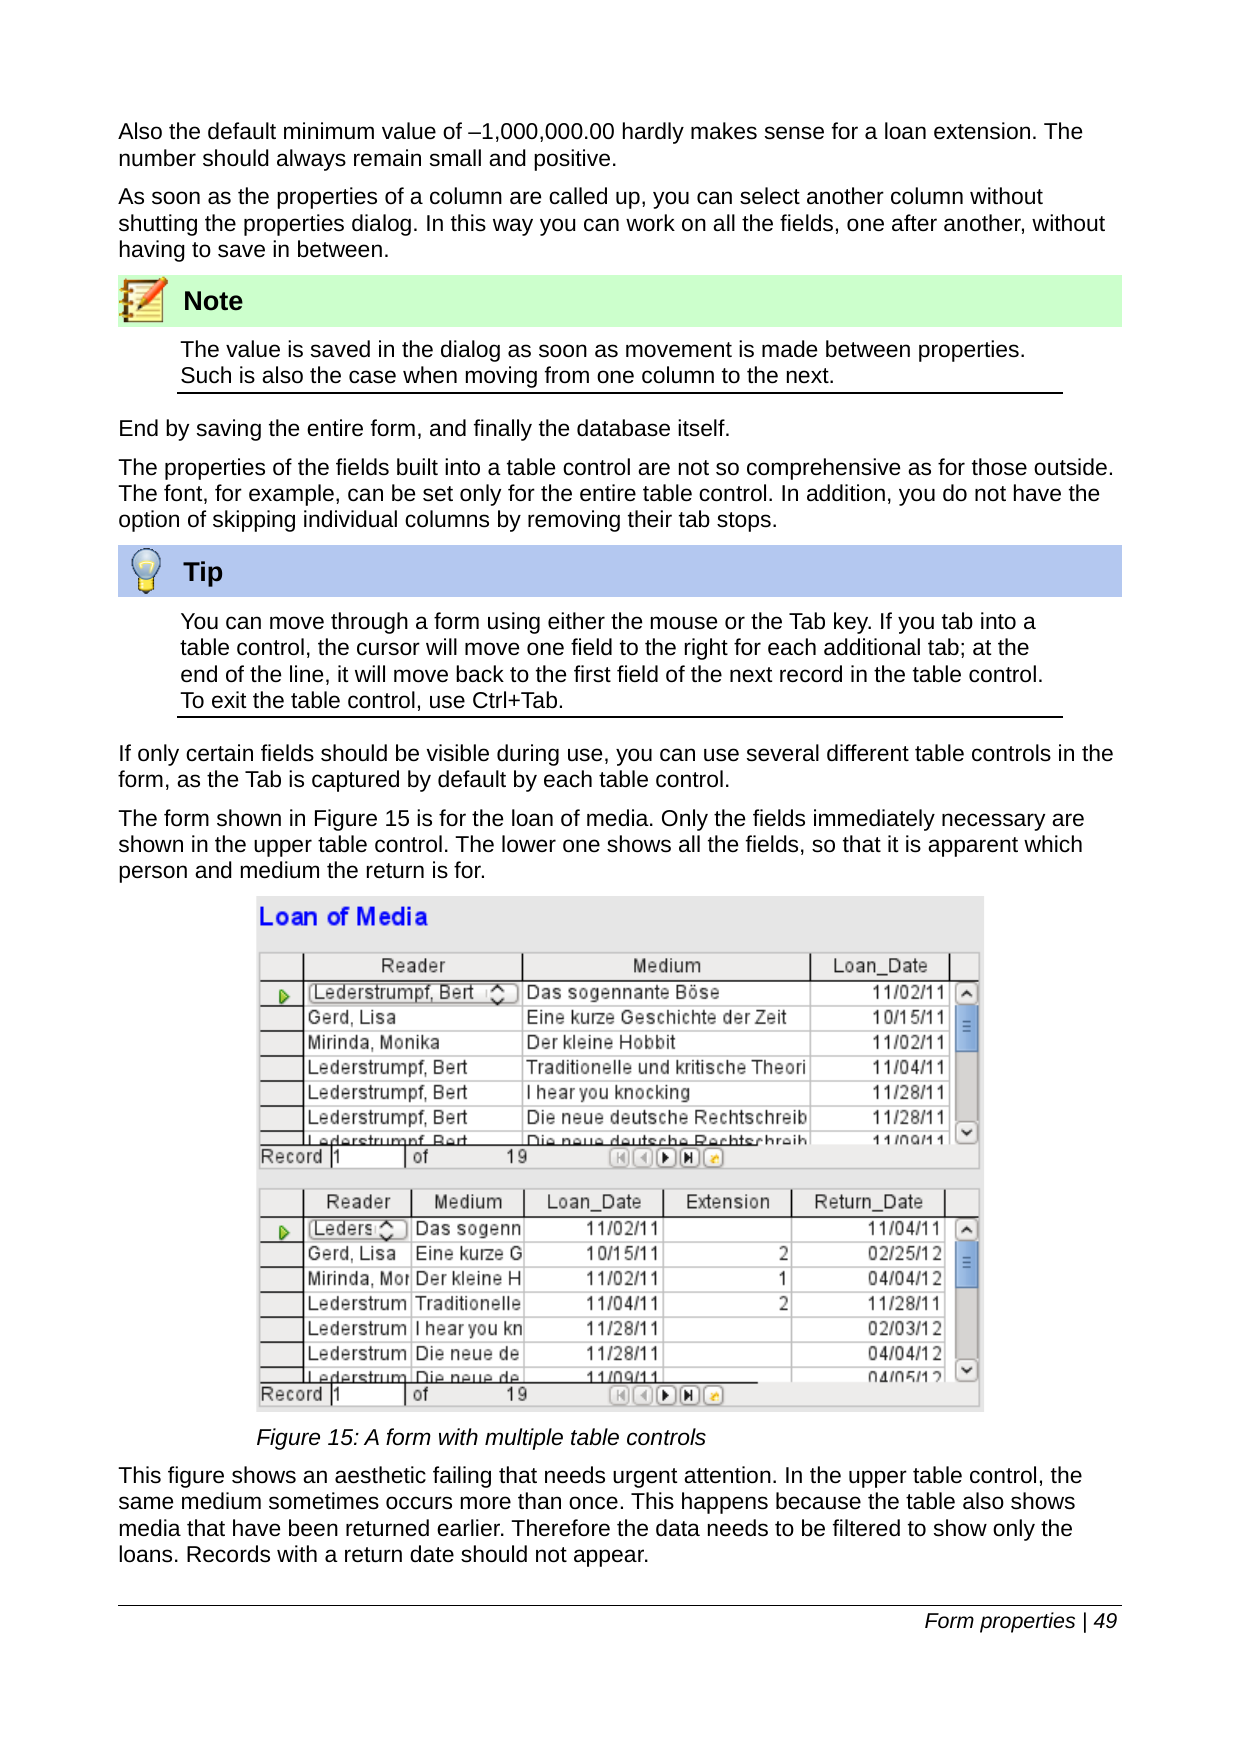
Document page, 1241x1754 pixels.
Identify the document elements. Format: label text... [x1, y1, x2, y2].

text As soon as the properties of a column are called up, you can select another column without shutting the properties dialog. In this way you can work on all the fields, one after another, without having to save in between. [118, 183, 1122, 262]
picture [119, 275, 170, 326]
text This figure shows an aesthetic failing that needs urgent attention. In the upper table control, the same medium sometimes occurs more than once. This happens because the table also shows media that have been returned earlier. Therefore the data needs to be filtered to show only the loans. Records with a return date should not appear. [118, 1462, 1122, 1567]
text Figure 15: A form with multiple table controls [256, 1412, 984, 1450]
text End by saving the entire form, and finally the database itself. [118, 415, 1122, 441]
picture [256, 896, 985, 1412]
text The value is saved in the dialog as soon as movement is made between properties. Such is also the case when moving from one column to the next. [177, 333, 1063, 392]
picture [119, 546, 170, 597]
text If only certain fields should be visible during use, you can use several different table controls in the form, as the Tab is captured by default by each table control. [118, 739, 1122, 792]
text The form shown in Figure 15 is for the loan of media. Only the fields immediately necessary are shown in the upper table control. The lower one shows all the fields, so that it is apparent which person and medium the return is for. [118, 805, 1122, 884]
text Also the default minimum value of –1,000,000.00 hardly makes sense for a loan extension. The number should always remain small and positive. [118, 118, 1122, 171]
text The properties of the fields built into a table control are not so comprehensive as for those outside. The font, for example, can be set only for the entire table control. In addition, you do not have the option of skipping individual columns by removing their tab stops. [118, 454, 1122, 533]
subtitle Tip [118, 545, 1122, 597]
subtitle Note [118, 275, 1122, 327]
text You can move through a form using either the mouse or the Tab key. If you tab into a table control, the cursor will move one field to the right for each additional tab; at the end of the line, it will move back to the first field of the next record in the table control. To exit the table control, use Ctrl+Tab. [177, 605, 1063, 716]
